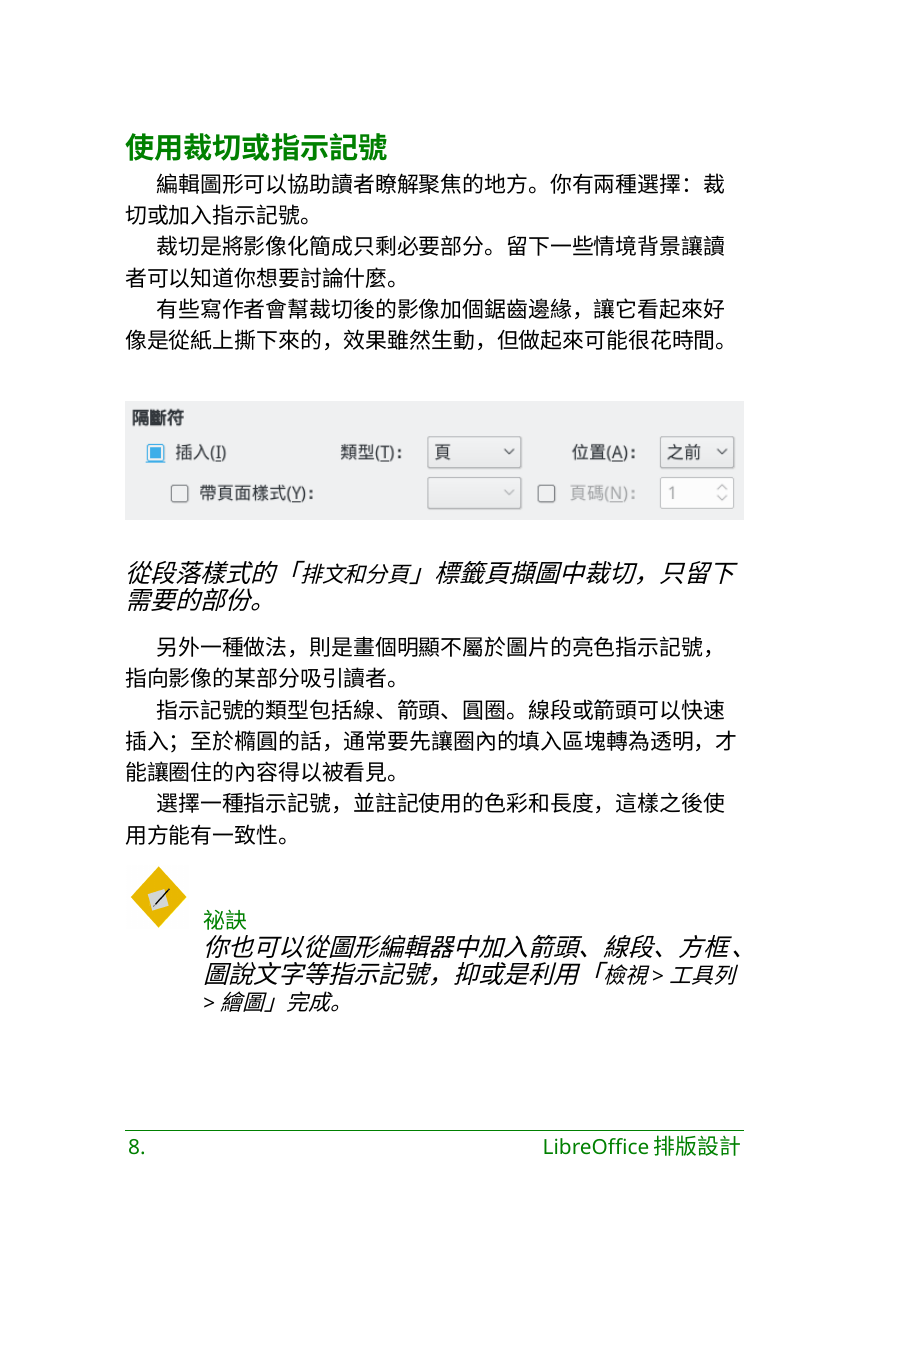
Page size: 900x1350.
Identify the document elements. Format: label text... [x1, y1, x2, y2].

text 編輯圖形可以協助讀者瞭解聚焦的地方。你有兩種選擇：裁切或加入指示記號。 [125, 167, 744, 230]
text 你也可以從圖形編輯器中加入箭頭、線段、方框、圖說文字等指示記號，抑或是利用「檢視 > 工具列 > 繪圖」完成。 [203, 935, 744, 1016]
text 另外一種做法，則是畫個明顯不屬於圖片的亮色指示記號，指向影像的某部分吸引讀者。 [125, 631, 744, 693]
picture [125, 401, 744, 520]
text 有些寫作者會幫裁切後的影像加個鋸齒邊緣，讓它看起來好像是從紙上撕下來的，效果雖然生動，但做起來可能很花時間。 [125, 292, 744, 355]
table_cell 從段落樣式的「排文和分頁」標籤頁擷圖中裁切，只留下需要的部份。 [125, 553, 744, 615]
subtitle 使用裁切或指示記號 [125, 125, 744, 167]
table_header [125, 520, 744, 553]
picture [126, 865, 189, 929]
text 選擇一種指示記號，並註記使用的色彩和長度，這樣之後使用方能有一致性。 [125, 787, 744, 849]
text 指示記號的類型包括線、箭頭、圓圈。線段或箭頭可以快速插入；至於橢圓的話，通常要先讓圈內的填入區塊轉為透明，才能讓圈住的內容得以被看見。 [125, 693, 744, 787]
table_header [125, 370, 744, 401]
list 祕訣 [125, 865, 744, 935]
text 裁切是將影像化簡成只剩必要部分。留下一些情境背景讓讀者可以知道你想要討論什麼。 [125, 230, 744, 292]
